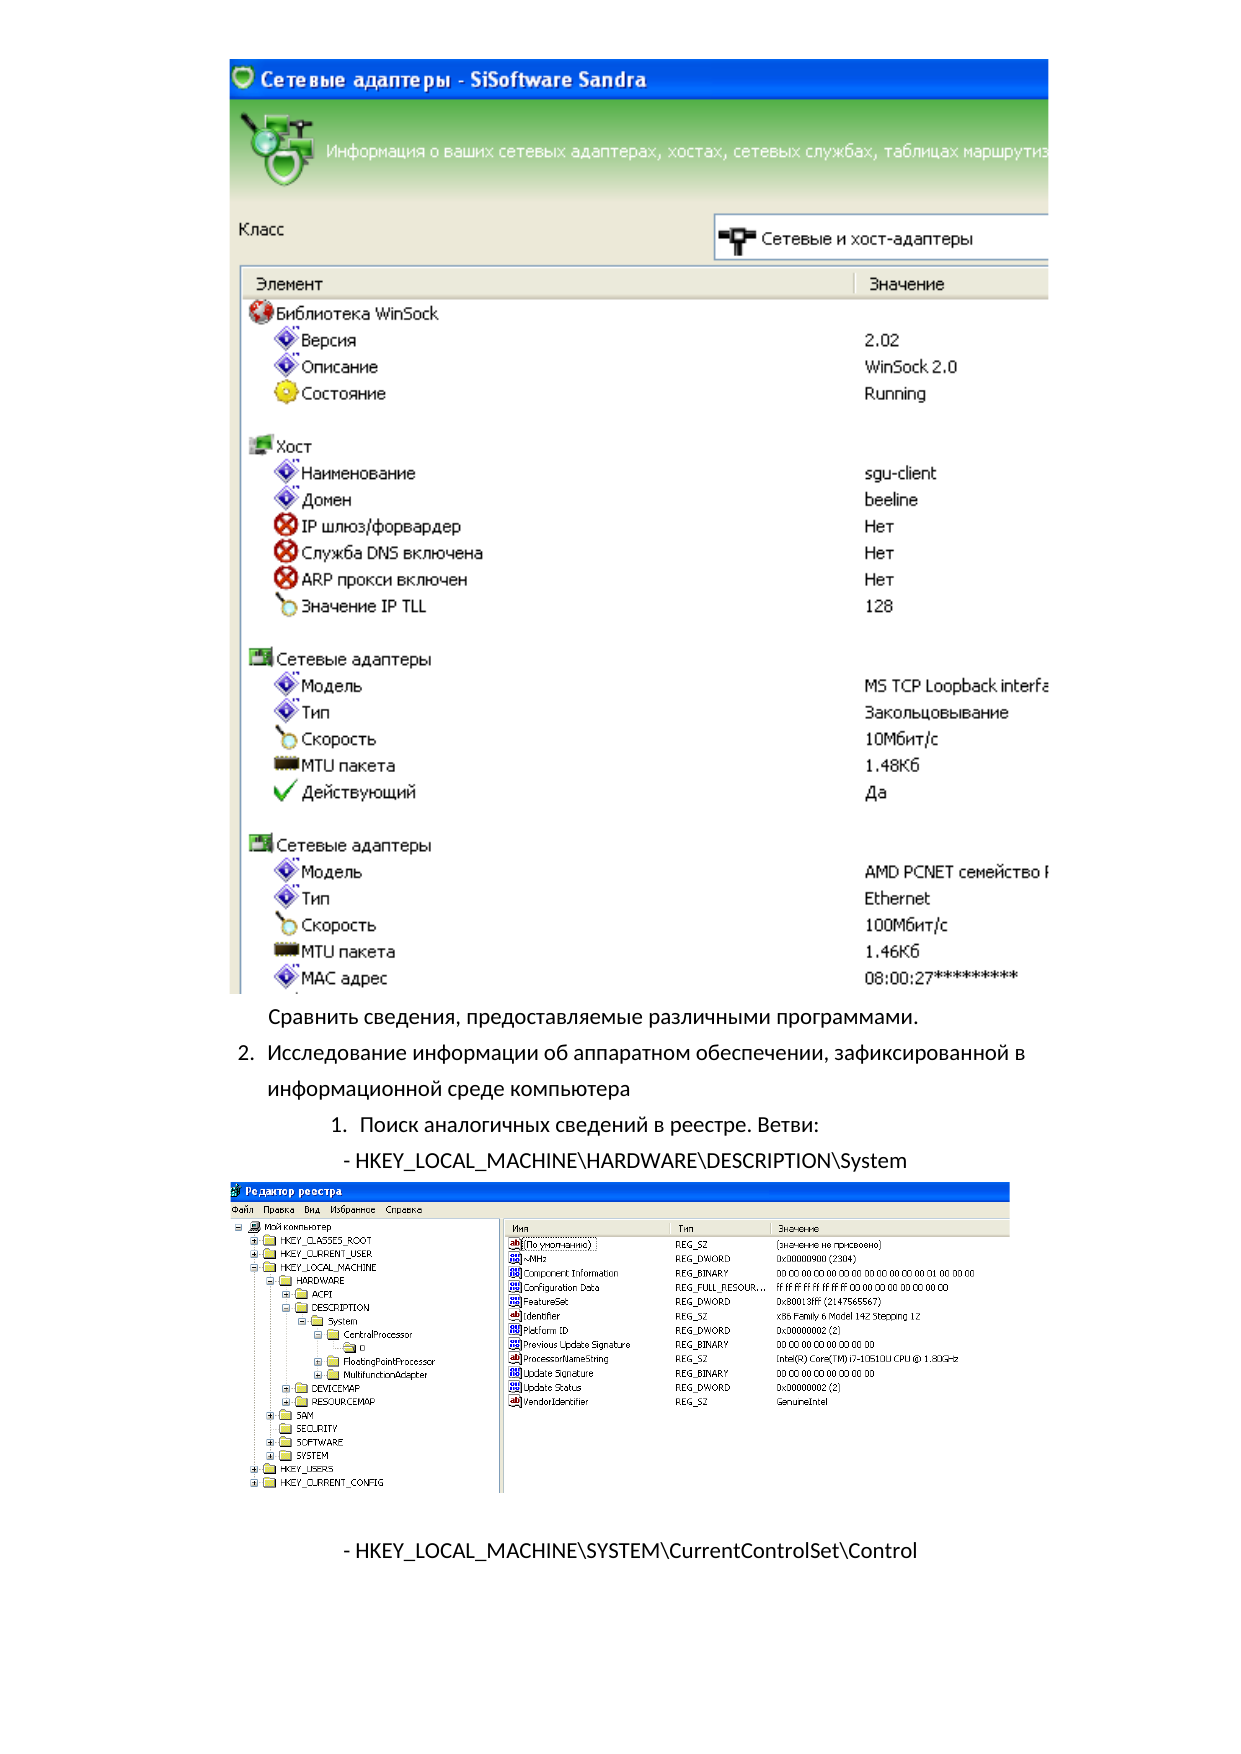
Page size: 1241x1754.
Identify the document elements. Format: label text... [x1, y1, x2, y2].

list Поиск аналогичных сведений в реестре. Ветви: [330, 1111, 1122, 1138]
text Сравнить сведения, предоставляемые различными программами. [268, 118, 1122, 1030]
text - HKEY_LOCAL_MACHINE\HARDWARE\DESCRIPTION\System [343, 1147, 1122, 1175]
list Исследование информации об аппаратном обеспечении, зафиксированной в информационной среде компьютера [237, 1038, 1122, 1102]
text - HKEY_LOCAL_MACHINE\SYSTEM\CurrentControlSet\Control [343, 1537, 1122, 1564]
picture [230, 1182, 1010, 1493]
picture [229, 59, 1049, 994]
